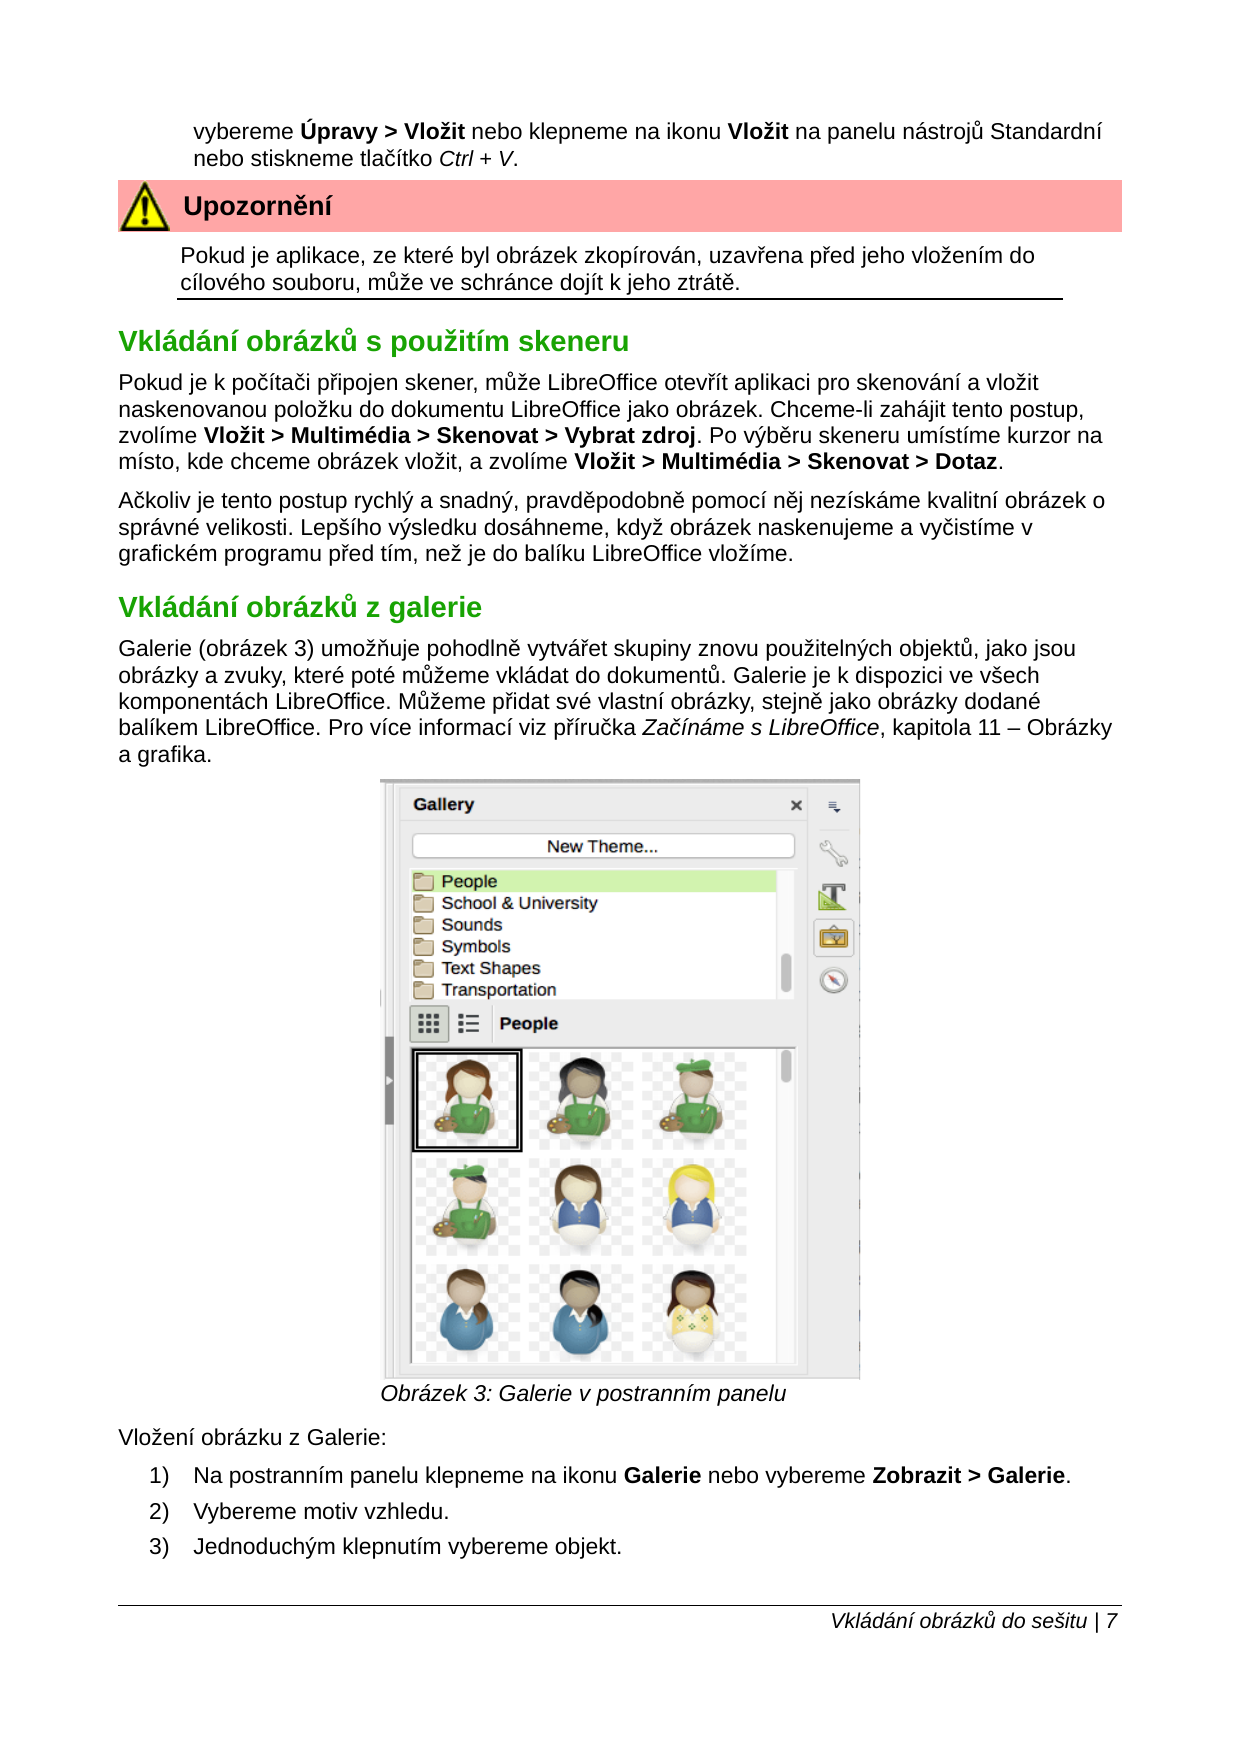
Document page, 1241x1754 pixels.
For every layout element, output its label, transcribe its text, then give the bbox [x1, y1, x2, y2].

list Vložení obrázku z Galerie: [118, 1424, 1122, 1450]
subtitle Vkládání obrázků z galerie [118, 590, 1122, 623]
text Ačkoliv je tento postup rychlý a snadný, pravděpodobně pomocí něj nezískáme kvalitní obrázek o správné velikosti. Lepšího výsledku dosáhneme, když obrázek naskenujeme a vyčistíme v grafickém programu před tím, než je do balíku LibreOffice vložíme. [118, 487, 1122, 566]
list vybereme Úpravy > Vložit nebo klepneme na ikonu Vložit na panelu nástrojů Standardní nebo stiskneme tlačítko Ctrl + V. [169, 118, 1122, 171]
text Pokud je k počítači připojen skener, může LibreOffice otevřít aplikaci pro skenování a vložit naskenovanou položku do dokumentu LibreOffice jako obrázek. Chceme-li zahájit tento postup, zvolíme Vložit > Multimédia > Skenovat > Vybrat zdroj. Po výběru skeneru umístíme kurzor na místo, kde chceme obrázek vložit, a zvolíme Vložit > Multimédia > Skenovat > Dotaz. [118, 369, 1122, 475]
picture [380, 779, 861, 1380]
text Obrázek 3: Galerie v postranním panelu [380, 1380, 860, 1406]
list Na postranním panelu klepneme na ikonu Galerie nebo vybereme Zobrazit > Galerie. [169, 1462, 1122, 1489]
picture [119, 180, 170, 231]
text Pokud je aplikace, ze které byl obrázek zkopírován, uzavřena před jeho vložením do cílového souboru, může ve schránce dojít k jeho ztrátě. [177, 239, 1063, 298]
subtitle Vkládání obrázků s použitím skeneru [118, 324, 1122, 357]
list Vybereme motiv vzhledu. [169, 1498, 1122, 1524]
text Galerie (obrázek 3) umožňuje pohodlně vytvářet skupiny znovu použitelných objektů, jako jsou obrázky a zvuky, které poté můžeme vkládat do dokumentů. Galerie je k dispozici ve všech komponentách LibreOffice. Můžeme přidat své vlastní obrázky, stejně jako obrázky dodané balíkem LibreOffice. Pro více informací viz příručka Začínáme s LibreOffice, kapitola 11 – Obrázky a grafika. [118, 635, 1122, 767]
list Jednoduchým klepnutím vybereme objekt. [169, 1533, 1122, 1559]
subtitle Upozornění [118, 180, 1122, 232]
